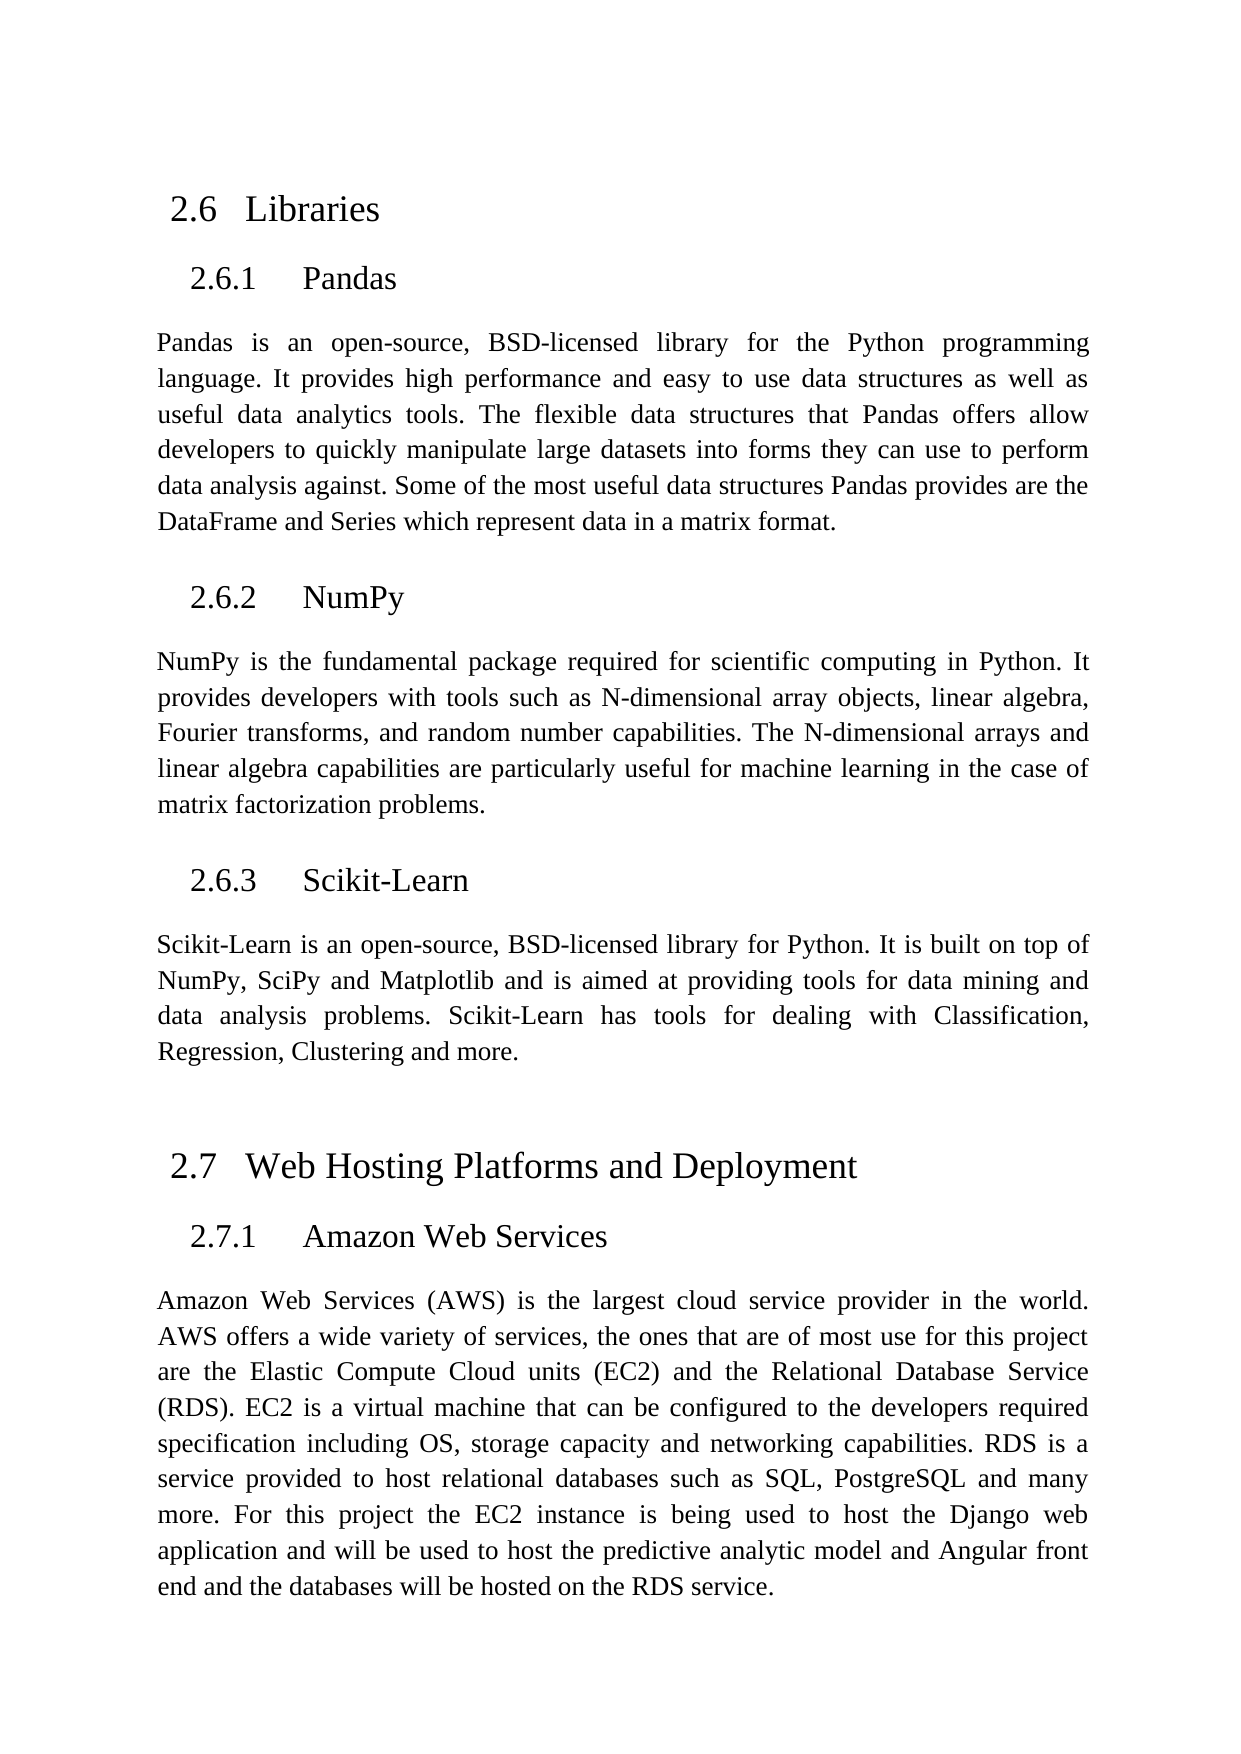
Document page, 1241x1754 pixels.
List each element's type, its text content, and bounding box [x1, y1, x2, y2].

subtitle Libraries [170, 186, 1090, 229]
text Pandas is an open-source, BSD-licensed library for the Python programming language. It provides high performance and easy to use data structures as well as useful data analytics tools. The flexible data structures that Pandas offers allow developers to quickly manipulate large datasets into forms they can use to perform data analysis against. Some of the most useful data structures Pandas provides are the DataFrame and Series which represent data in a matrix format. [156, 326, 1090, 536]
text NumPy is the fundamental package required for scientific computing in Python. It provides developers with tools such as N-dimensional array objects, linear algebra, Fourier transforms, and random number capabilities. The N-dimensional arrays and linear algebra capabilities are particularly useful for machine learning in the case of matrix factorization problems. [156, 645, 1090, 819]
text Amazon Web Services (AWS) is the largest cloud service provider in the world. AWS offers a wide variety of services, the ones that are of most use for this project are the Elastic Compute Cloud units (EC2) and the Relational Database Service (RDS). EC2 is a virtual machine that can be configured to the developers required specification including OS, storage capacity and networking capabilities. RDS is a service provided to host relational databases such as SQL, PostgreSQL and many more. For this project the EC2 instance is being used to host the Django web application and will be used to host the predictive analytic model and Angular front end and the databases will be hosted on the RDS service. [156, 1284, 1090, 1601]
subtitle Web Hosting Platforms and Deployment [170, 1144, 1090, 1187]
text Scikit-Learn is an open-source, BSD-licensed library for Python. It is built on top of NumPy, SciPy and Matplotlib and is aimed at providing tools for data mining and data analysis problems. Scikit-Learn has tools for dealing with Classification, Regression, Clustering and more. [156, 928, 1090, 1066]
subtitle Scikit-Learn [190, 860, 1090, 899]
subtitle NumPy [190, 577, 1090, 616]
subtitle Pandas [190, 259, 1090, 297]
subtitle Amazon Web Services [190, 1216, 1090, 1255]
